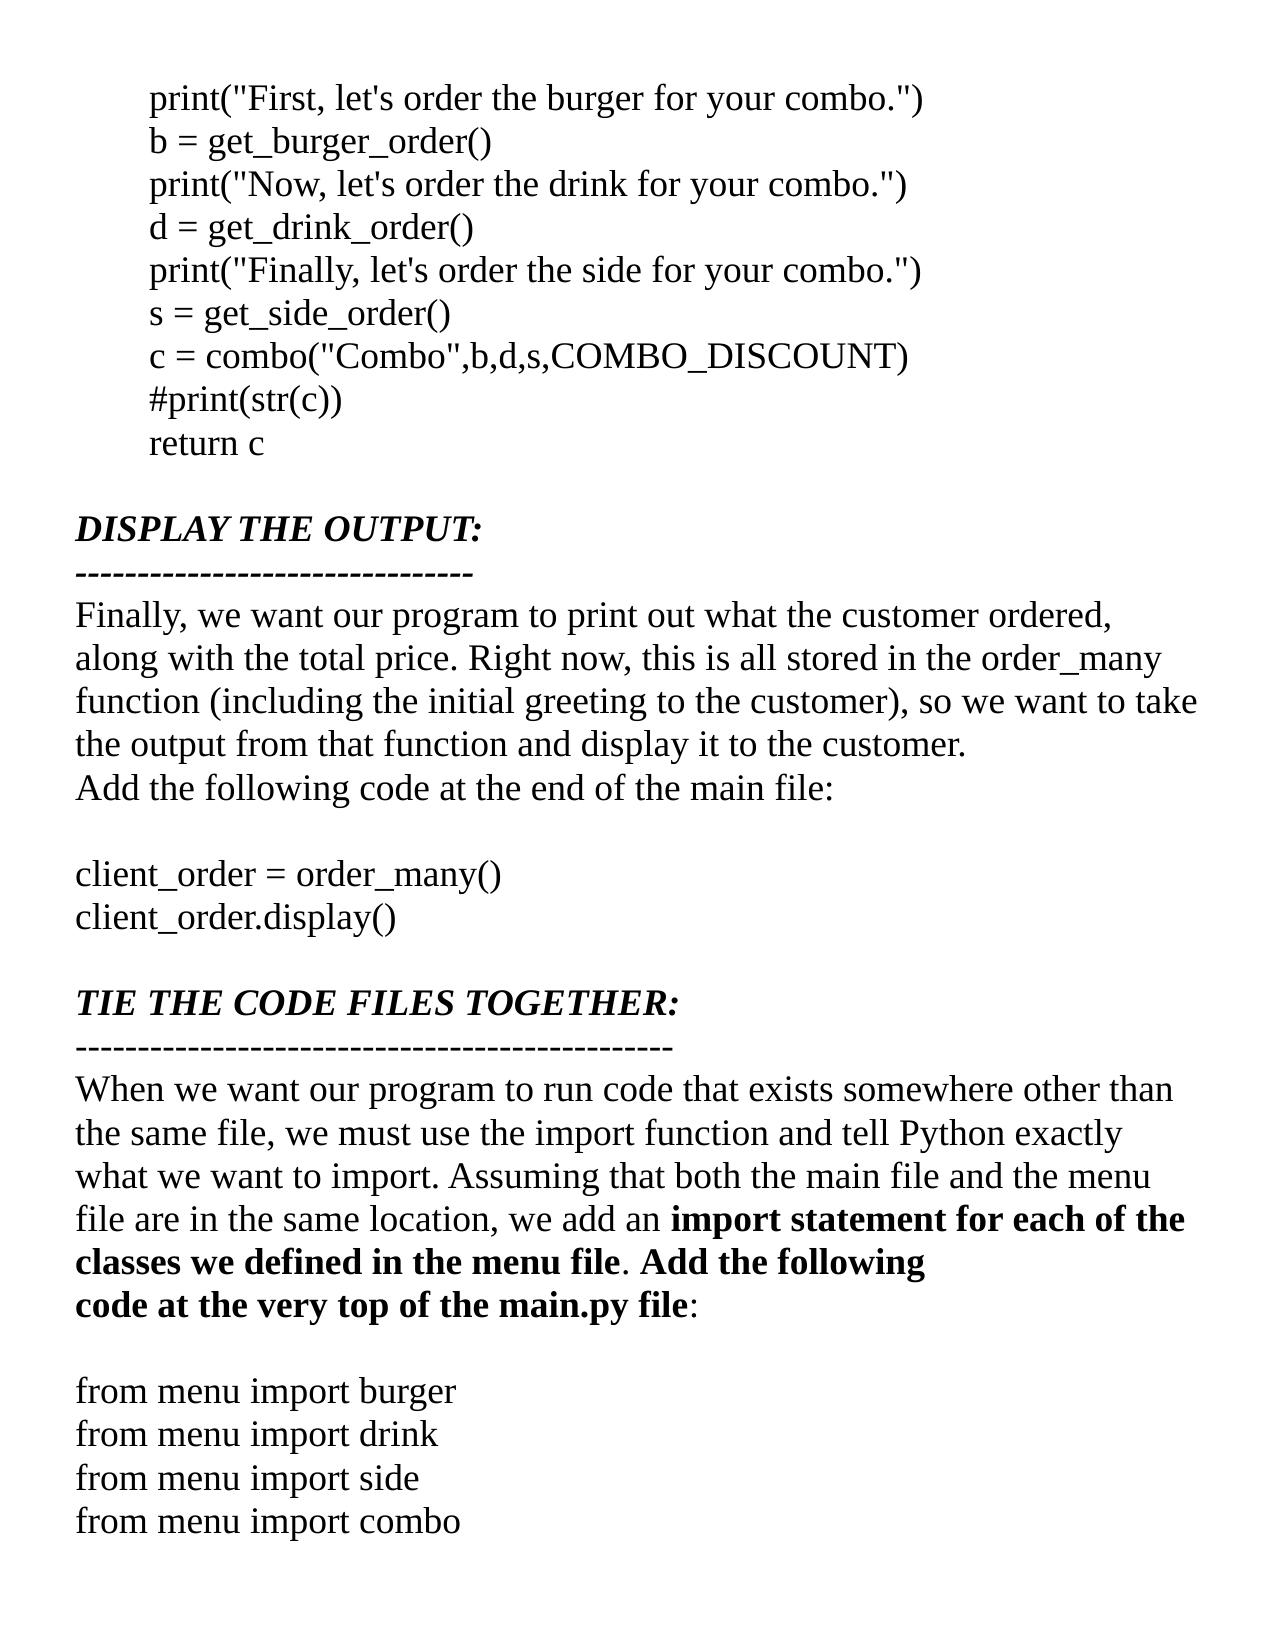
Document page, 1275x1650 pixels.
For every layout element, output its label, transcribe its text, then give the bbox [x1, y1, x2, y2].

text from menu import drink [75, 1412, 1200, 1455]
text Finally, we want our program to print out what the customer ordered, along with the total price. Right now, this is all stored in the order_many function (including the initial greeting to the customer), so we want to take the output from that function and display it to the customer. [75, 592, 1200, 765]
text -------------------------------- [75, 549, 1200, 592]
text ------------------------------------------------ [75, 1024, 1200, 1067]
text print("First, let's order the burger for your combo.") [75, 75, 1200, 118]
text print("Now, let's order the drink for your combo.") [75, 161, 1200, 204]
text b = get_burger_order() [75, 118, 1200, 161]
text from menu import burger [75, 1369, 1200, 1412]
text TIE THE CODE FILES TOGETHER: [75, 981, 1200, 1024]
text return c [75, 420, 1200, 463]
text from menu import combo [75, 1498, 1200, 1541]
text code at the very top of the main.py file: [75, 1282, 1200, 1326]
text from menu import side [75, 1455, 1200, 1498]
text s = get_side_order() [75, 291, 1200, 334]
text print("Finally, let's order the side for your combo.") [75, 247, 1200, 291]
text c = combo("Combo",b,d,s,COMBO_DISCOUNT) [75, 334, 1200, 377]
text When we want our program to run code that exists somewhere other than the same file, we must use the import function and tell Python exactly what we want to import. Assuming that both the main file and the menu file are in the same location, we add an import statement for each of the classes we defined in the menu file. Add the following [75, 1067, 1200, 1282]
text client_order.display() [75, 894, 1200, 937]
text d = get_drink_order() [75, 204, 1200, 247]
text DISPLAY THE OUTPUT: [75, 506, 1200, 549]
text #print(str(c)) [75, 377, 1200, 420]
text Add the following code at the end of the main file: [75, 765, 1200, 808]
text client_order = order_many() [75, 851, 1200, 894]
